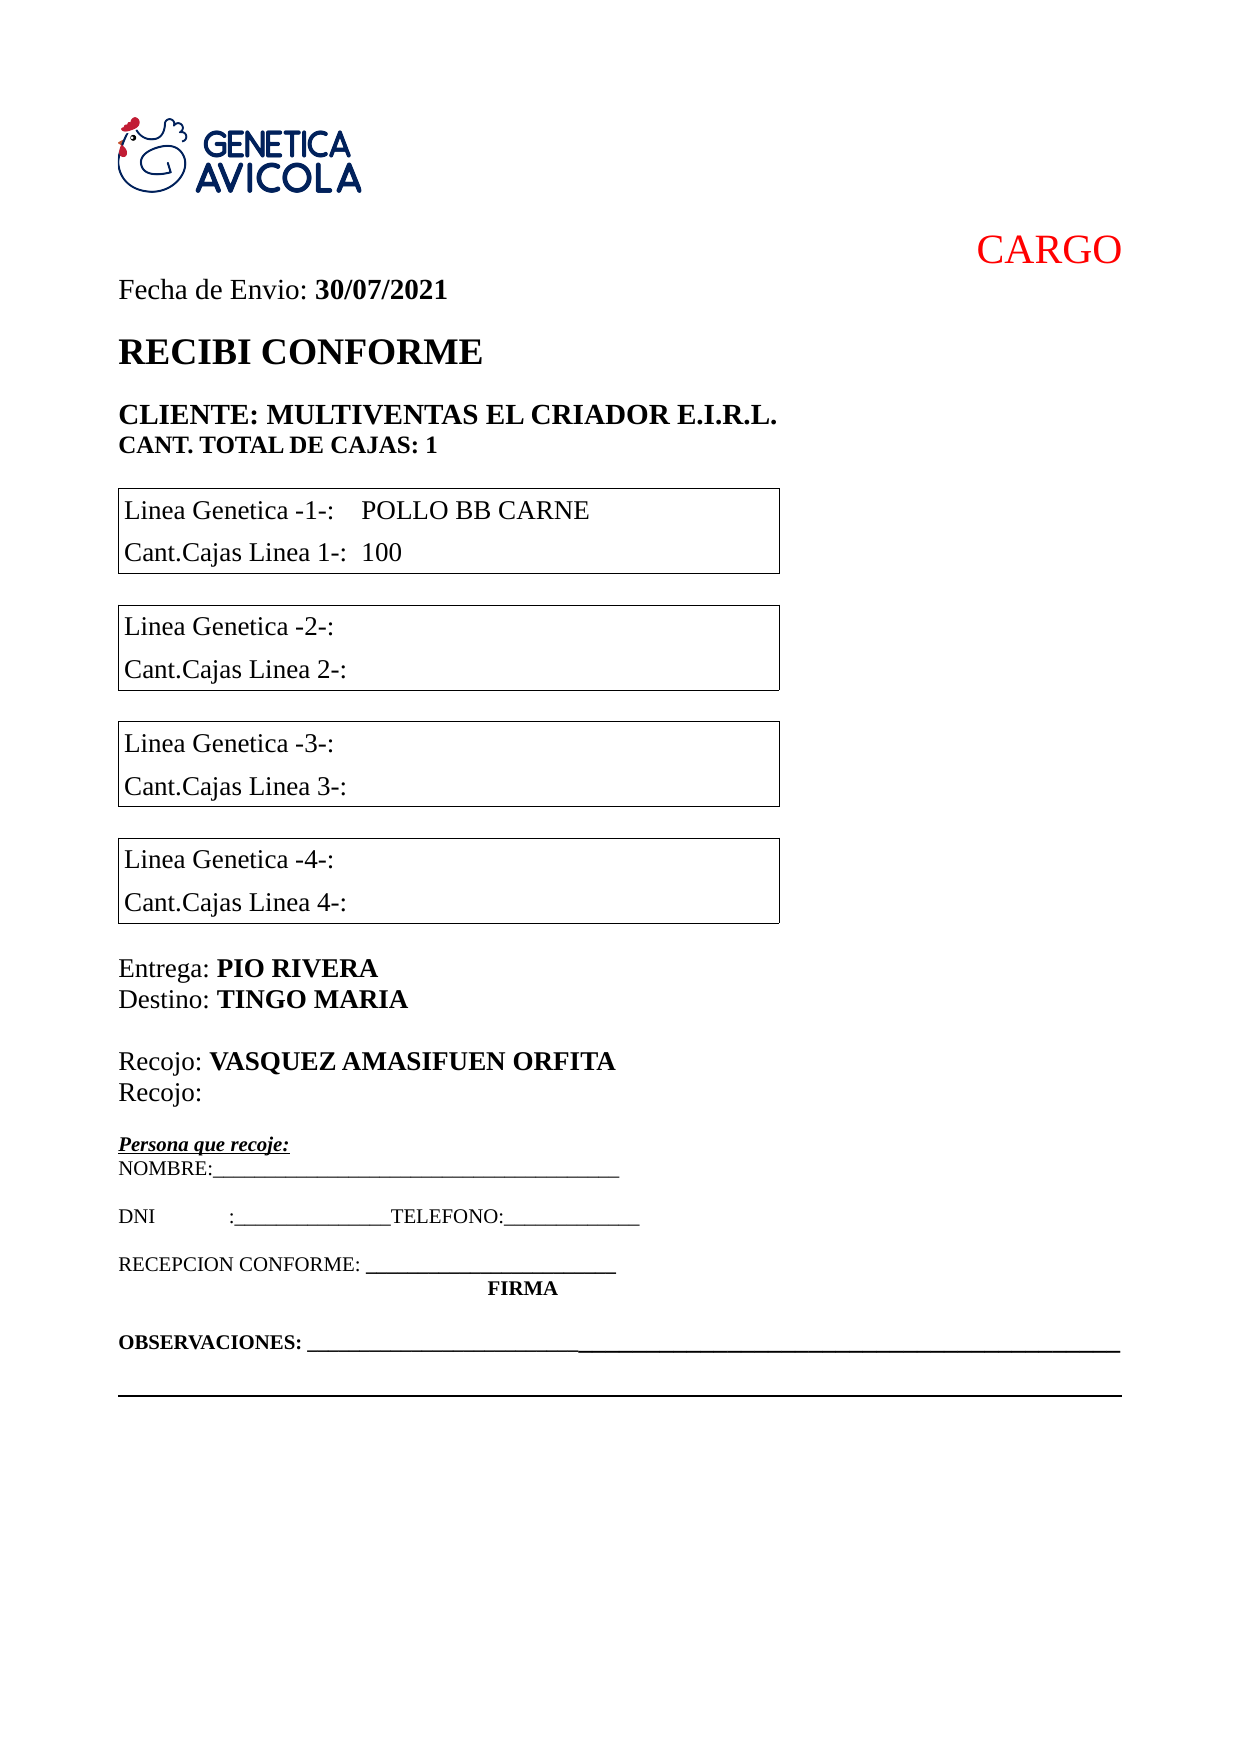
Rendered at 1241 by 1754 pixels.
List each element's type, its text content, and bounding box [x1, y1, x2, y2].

table_cell 100 [356, 531, 779, 573]
table_cell Linea Genetica -3-: [119, 722, 356, 764]
table_cell [356, 764, 779, 806]
text Recojo: [118, 1076, 1122, 1108]
text Entrega: PIO RIVERA [118, 952, 1122, 983]
table_cell Cant.Cajas Linea 3-: [119, 764, 356, 806]
text OBSERVACIONES: __________________________________________________________________ [118, 1324, 1122, 1355]
table_header POLLO BB CARNE [356, 489, 779, 531]
table_cell [356, 647, 779, 690]
text CLIENTE: MULTIVENTAS EL CRIADOR E.I.R.L. [118, 397, 1122, 431]
table_header Linea Genetica -1-: [119, 489, 356, 531]
table_cell [356, 691, 779, 721]
table_cell [356, 880, 779, 923]
text Fecha de Envio: 30/07/2021 [118, 272, 1122, 306]
text RECIBI CONFORME [118, 330, 1122, 373]
table_cell [118, 807, 356, 838]
text FIRMA [118, 1276, 1122, 1300]
table_cell Cant.Cajas Linea 4-: [119, 880, 356, 923]
text Recojo: VASQUEZ AMASIFUEN ORFITA [118, 1045, 1122, 1076]
picture [117, 117, 362, 193]
table_cell Linea Genetica -4-: [119, 839, 356, 880]
table_cell [356, 839, 779, 880]
table_cell Linea Genetica -2-: [119, 606, 356, 647]
table_cell Cant.Cajas Linea 1-: [119, 531, 356, 573]
table_cell [356, 574, 779, 604]
text Destino: TINGO MARIA [118, 983, 1122, 1014]
table_cell [356, 722, 779, 764]
text CARGO [118, 224, 1122, 272]
text Persona que recoje: [118, 1132, 1122, 1156]
text DNI :_______________TELEFONO:_____________ [118, 1204, 1122, 1228]
table_cell [356, 807, 779, 838]
text CANT. TOTAL DE CAJAS: 1 [118, 431, 1122, 459]
table_cell [356, 606, 779, 647]
text NOMBRE:_______________________________________ [118, 1156, 1122, 1180]
table_cell [118, 574, 356, 604]
table_cell Cant.Cajas Linea 2-: [119, 647, 356, 690]
text RECEPCION CONFORME: ________________________ [118, 1252, 1122, 1276]
table_cell [118, 691, 356, 721]
